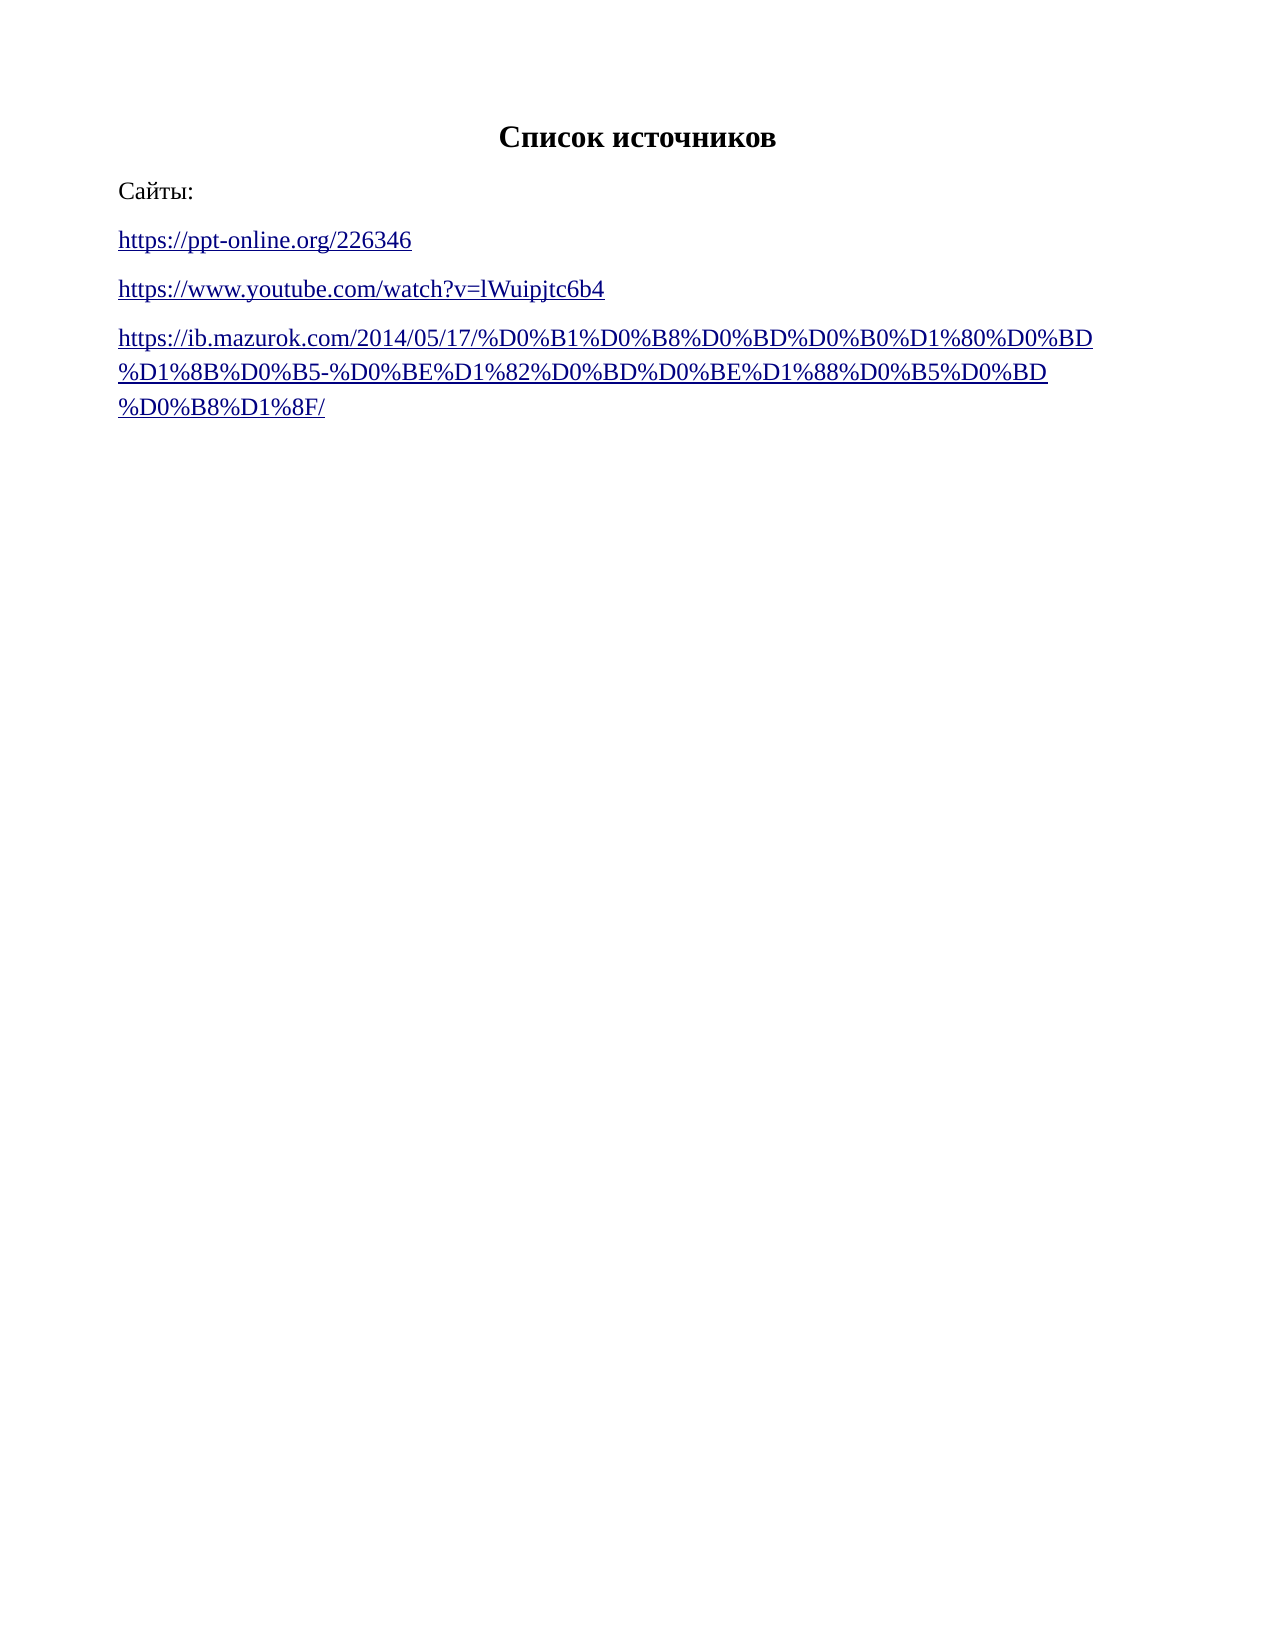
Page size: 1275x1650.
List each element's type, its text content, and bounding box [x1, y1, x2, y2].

text https://ppt-online.org/226346 [118, 225, 1157, 254]
text Список источников [118, 118, 1157, 154]
text Сайты: [118, 176, 1157, 204]
text https://ib.mazurok.com/2014/05/17/%D0%B1%D0%B8%D0%BD%D0%B0%D1%80%D0%BD%D1%8B%D0%B5-%D0%BE%D1%82%D0%BD%D0%BE%D1%88%D0%B5%D0%BD%D0%B8%D1%8F/ [118, 323, 1157, 421]
text https://www.youtube.com/watch?v=lWuipjtc6b4 [118, 274, 1157, 303]
